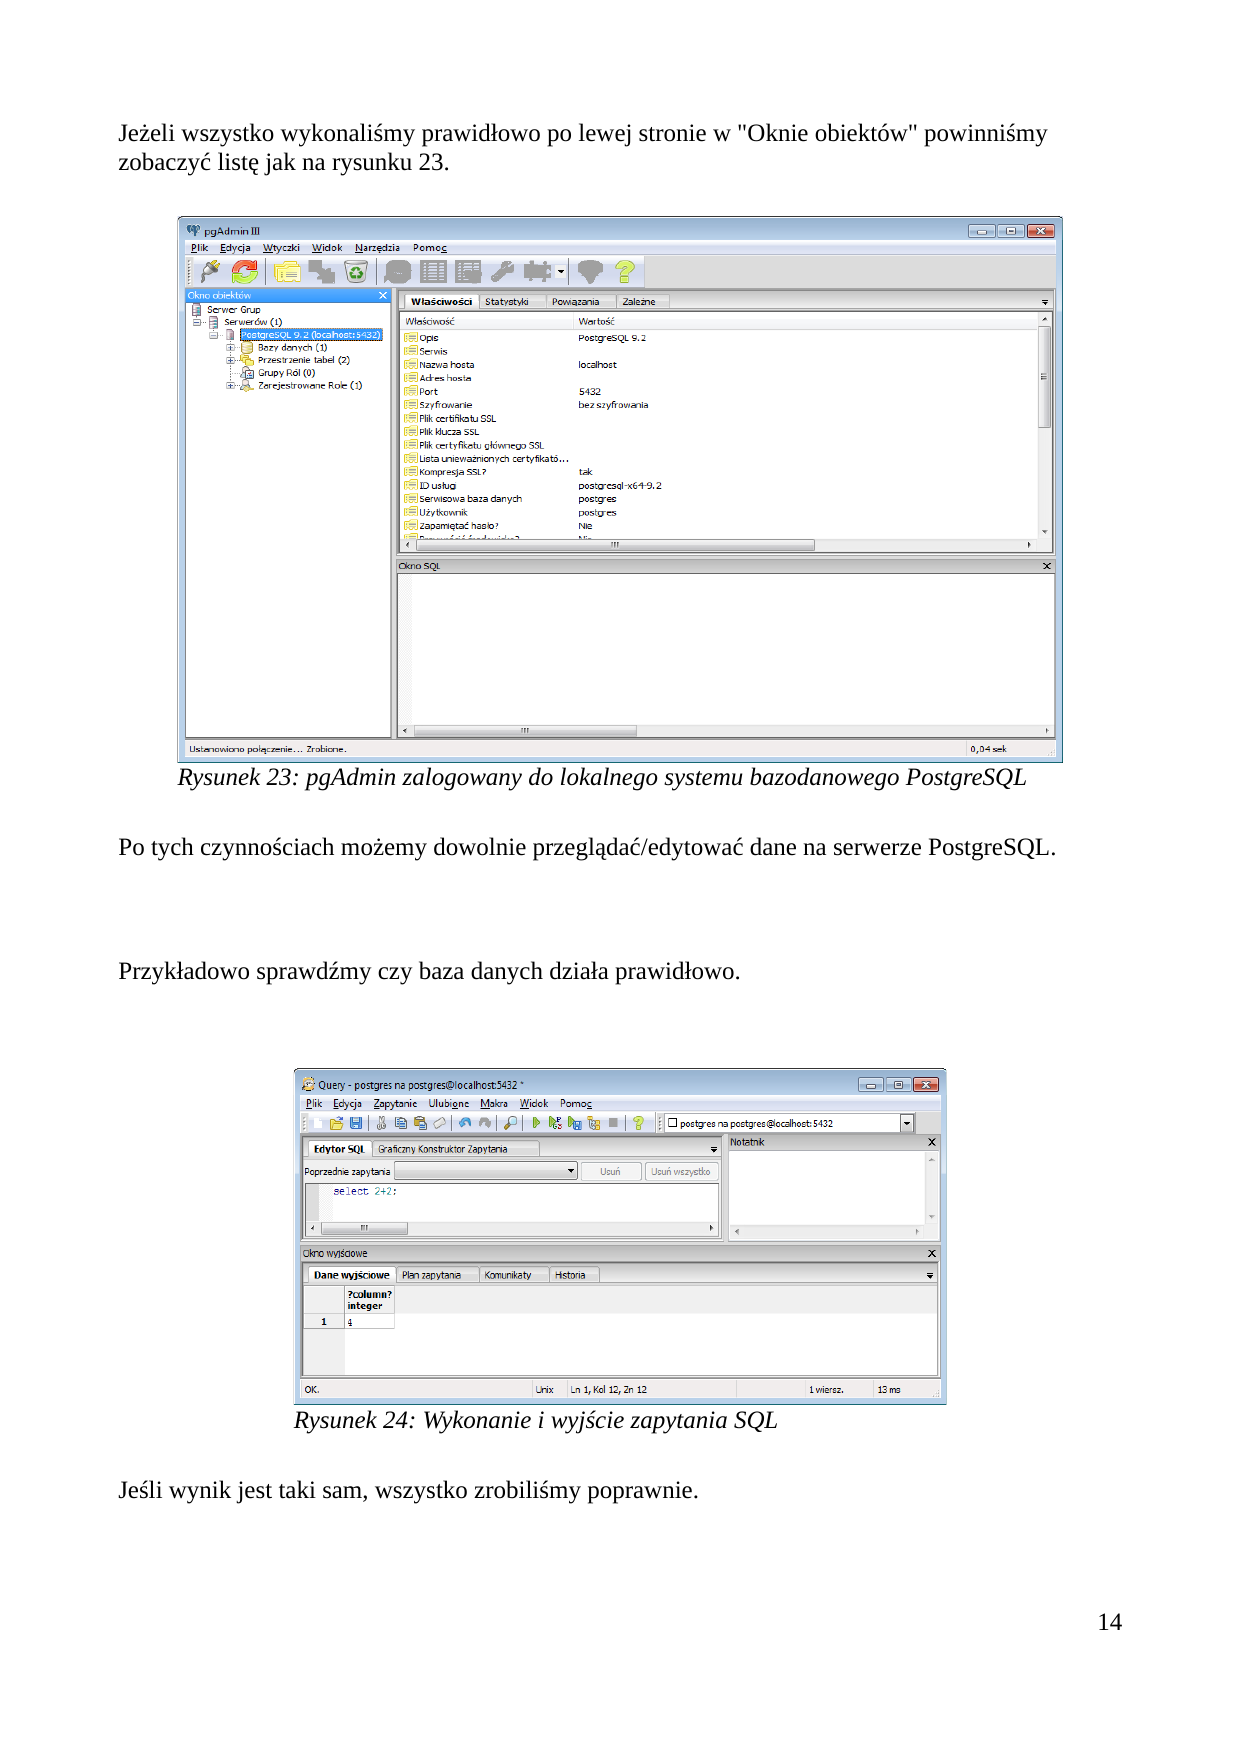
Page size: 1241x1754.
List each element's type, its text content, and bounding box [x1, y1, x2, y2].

picture [177, 216, 1063, 763]
text Jeśli wynik jest taki sam, wszystko zrobiliśmy poprawnie. [118, 1475, 1122, 1503]
text Rysunek 23: pgAdmin zalogowany do lokalnego systemu bazodanowego PostgreSQL [177, 763, 1063, 791]
text Jeżeli wszystko wykonaliśmy prawidłowo po lewej stronie w "Oknie obiektów" powinniśmy zobaczyć listę jak na rysunku 23. [118, 118, 1122, 176]
text Przykładowo sprawdźmy czy baza danych działa prawidłowo. [118, 956, 1122, 985]
text Po tych czynnościach możemy dowolnie przeglądać/edytować dane na serwerze PostgreSQL. [118, 832, 1122, 861]
text Rysunek 24: Wykonanie i wyjście zapytania SQL [294, 1405, 946, 1433]
picture [293, 1068, 947, 1405]
